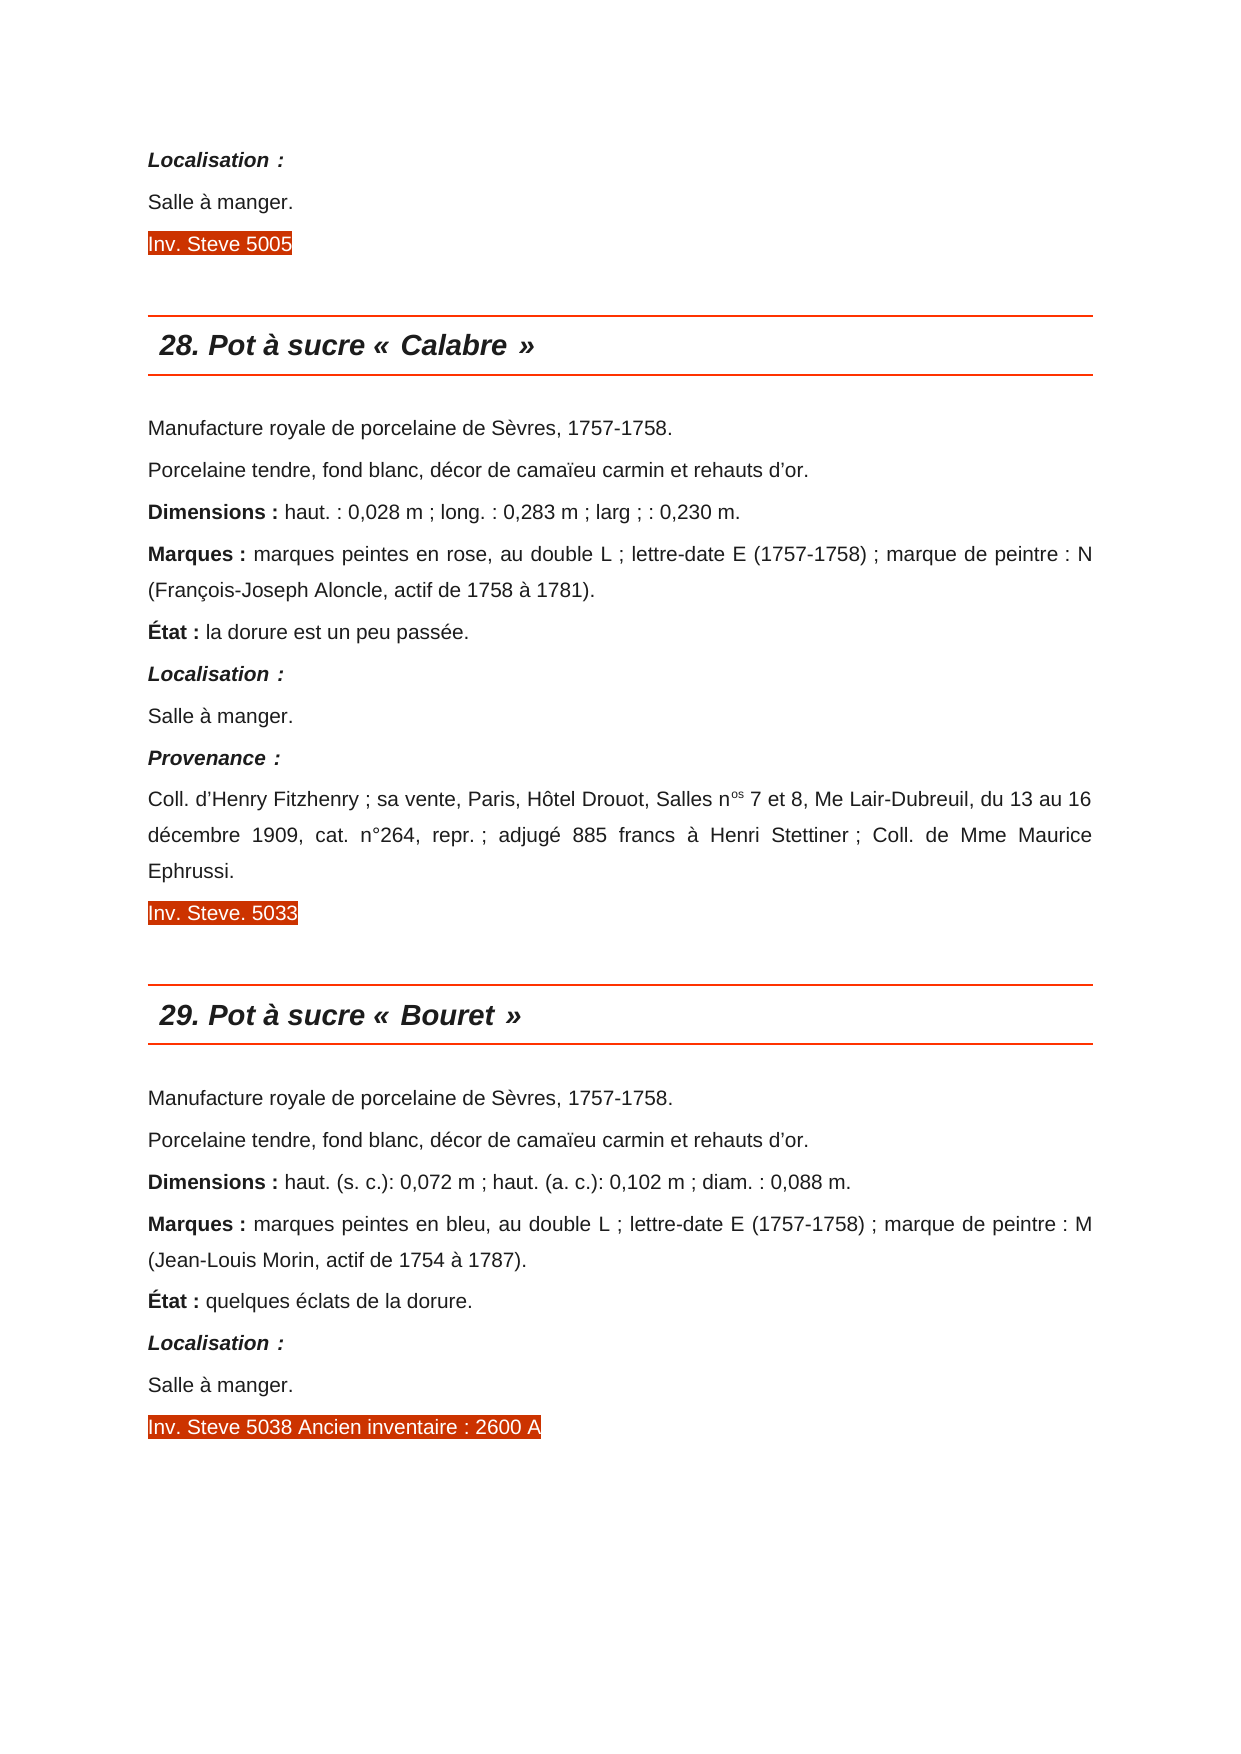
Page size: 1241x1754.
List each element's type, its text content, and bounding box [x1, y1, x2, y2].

text Porcelaine tendre, fond blanc, décor de camaïeu carmin et rehauts d’or. [148, 458, 1093, 482]
text Manufacture royale de porcelaine de Sèvres, 1757-1758. [148, 416, 1093, 440]
text Provenance : [148, 745, 1093, 769]
text Manufacture royale de porcelaine de Sèvres, 1757-1758. [148, 1086, 1093, 1110]
text Marques : marques peintes en bleu, au double L ; lettre-date E (1757-1758) ; marque de peintre : M (Jean-Louis Morin, actif de 1754 à 1787). [148, 1211, 1093, 1271]
text Dimensions : haut. (s. c.): 0,072 m ; haut. (a. c.): 0,102 m ; diam. : 0,088 m. [148, 1169, 1093, 1193]
text Localisation : [148, 662, 1093, 686]
text Salle à manger. [148, 703, 1093, 727]
text Inv. Steve 5038 Ancien inventaire : 2600 A [541, 1415, 1093, 1439]
text Dimensions : haut. : 0,028 m ; long. : 0,283 m ; larg ; : 0,230 m. [148, 500, 1093, 524]
text Inv. Steve. 5033 [298, 901, 1093, 925]
text Inv. Steve 5005 [292, 231, 1093, 255]
text Coll. d’Henry Fitzhenry ; sa vente, Paris, Hôtel Drouot, Salles nos 7 et 8, Me Lair-Dubreuil, du 13 au 16 décembre 1909, cat. n°264, repr. ; adjugé 885 francs à Henri Stettiner ; Coll. de Mme Maurice Ephrussi. [148, 787, 1093, 883]
subtitle Pot à sucre « Bouret » [148, 986, 1093, 1043]
text Porcelaine tendre, fond blanc, décor de camaïeu carmin et rehauts d’or. [148, 1128, 1093, 1152]
text Salle à manger. [148, 189, 1093, 213]
subtitle Pot à sucre « Calabre » [148, 317, 1093, 374]
text Salle à manger. [148, 1373, 1093, 1397]
text Localisation : [148, 148, 1093, 172]
text État : la dorure est un peu passée. [148, 620, 1093, 644]
text État : quelques éclats de la dorure. [148, 1289, 1093, 1313]
text Marques : marques peintes en rose, au double L ; lettre-date E (1757-1758) ; marque de peintre : N (François-Joseph Aloncle, actif de 1758 à 1781). [148, 542, 1093, 602]
text Localisation : [148, 1331, 1093, 1355]
